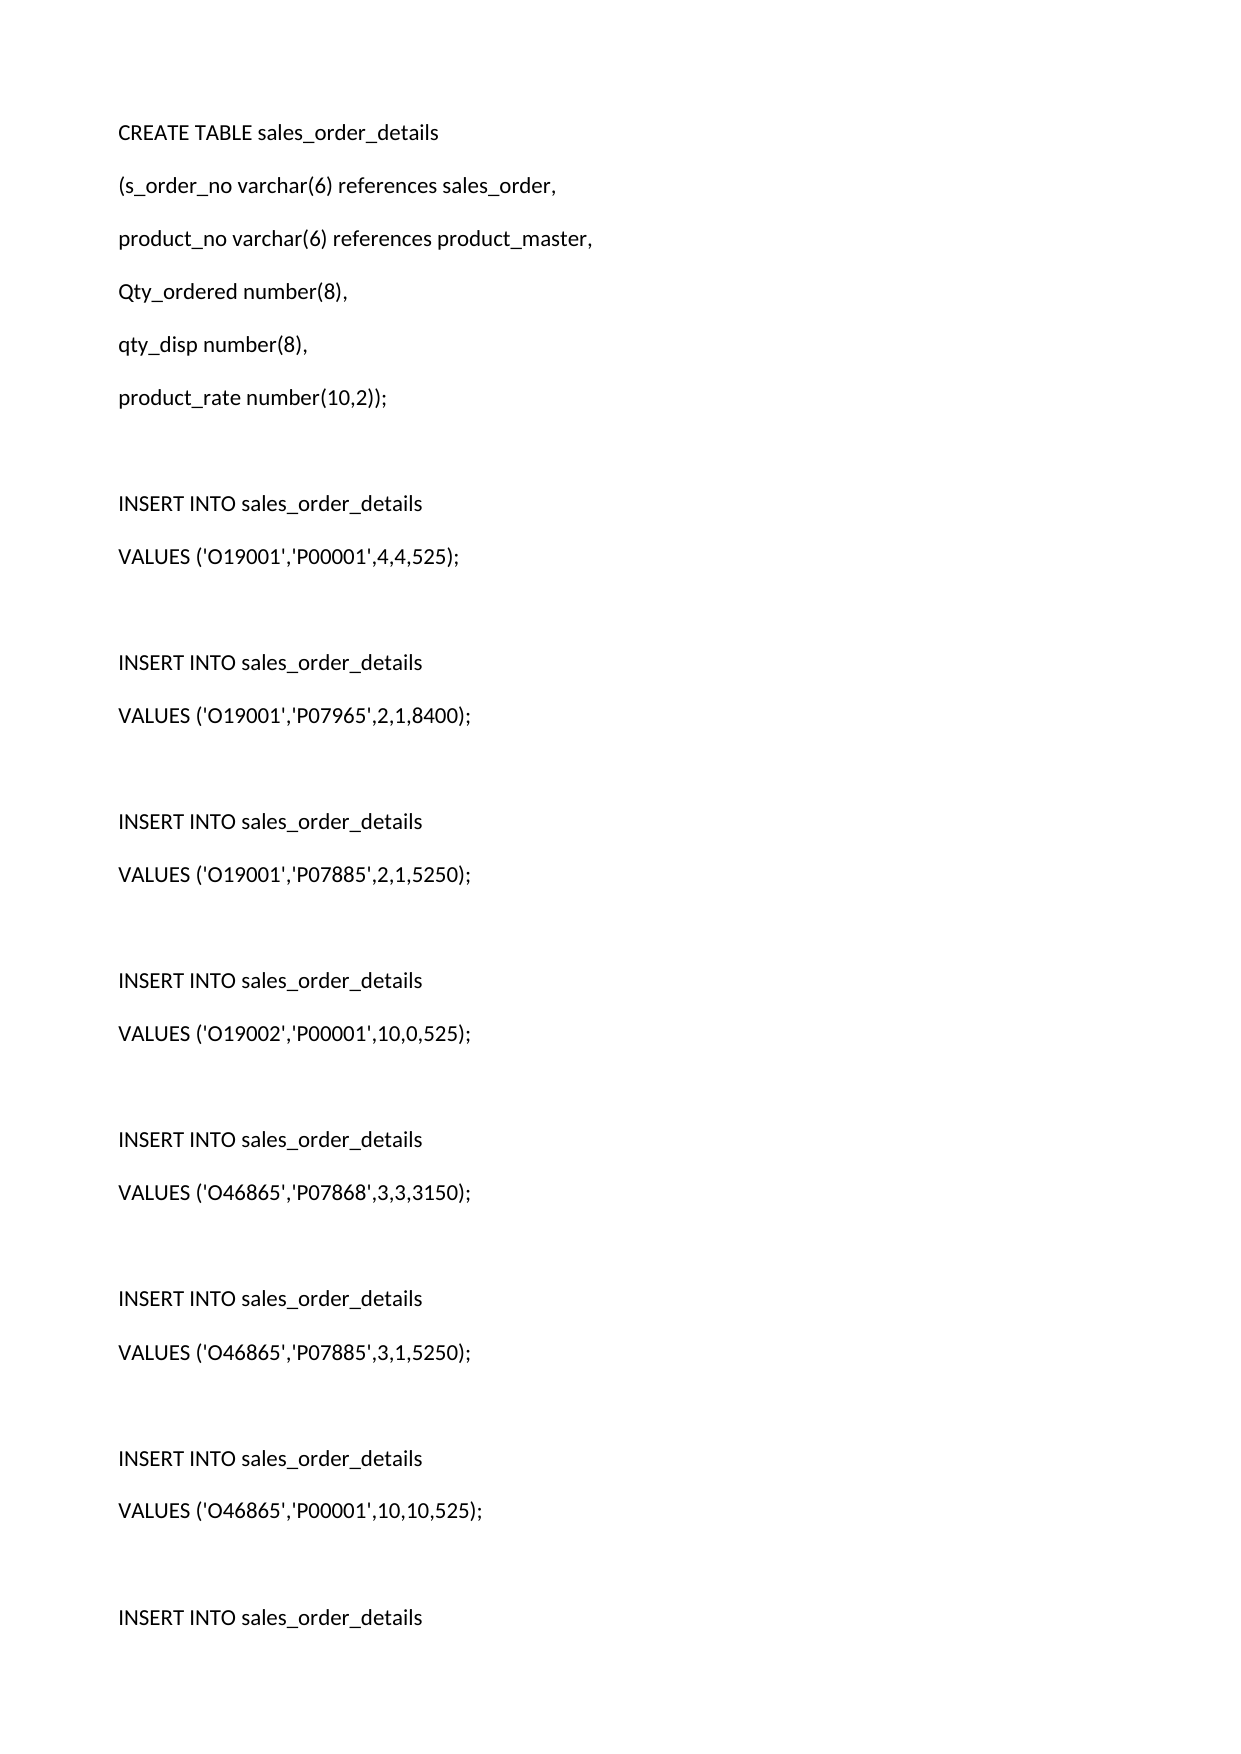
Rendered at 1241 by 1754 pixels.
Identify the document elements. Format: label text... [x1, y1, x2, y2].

text INSERT INTO sales_order_details [118, 966, 1122, 994]
text INSERT INTO sales_order_details [118, 1284, 1122, 1313]
text VALUES ('O46865','P00001',10,10,525); [118, 1497, 1122, 1525]
text VALUES ('O46865','P07885',3,1,5250); [118, 1338, 1122, 1366]
text INSERT INTO sales_order_details [118, 1126, 1122, 1153]
text (s_order_no varchar(6) references sales_order, [118, 171, 1122, 199]
text INSERT INTO sales_order_details [118, 1444, 1122, 1472]
text CREATE TABLE sales_order_details [118, 118, 1122, 146]
text VALUES ('O19001','P00001',4,4,525); [118, 542, 1122, 570]
text qty_disp number(8), [118, 330, 1122, 358]
text VALUES ('O19001','P07885',2,1,5250); [118, 860, 1122, 888]
text INSERT INTO sales_order_details [118, 1603, 1122, 1631]
text product_rate number(10,2)); [118, 383, 1122, 411]
text INSERT INTO sales_order_details [118, 489, 1122, 517]
text VALUES ('O46865','P07868',3,3,3150); [118, 1178, 1122, 1207]
text VALUES ('O19001','P07965',2,1,8400); [118, 701, 1122, 729]
text product_no varchar(6) references product_master, [118, 224, 1122, 252]
text Qty_ordered number(8), [118, 277, 1122, 305]
text VALUES ('O19002','P00001',10,0,525); [118, 1019, 1122, 1047]
text INSERT INTO sales_order_details [118, 648, 1122, 676]
text INSERT INTO sales_order_details [118, 807, 1122, 835]
